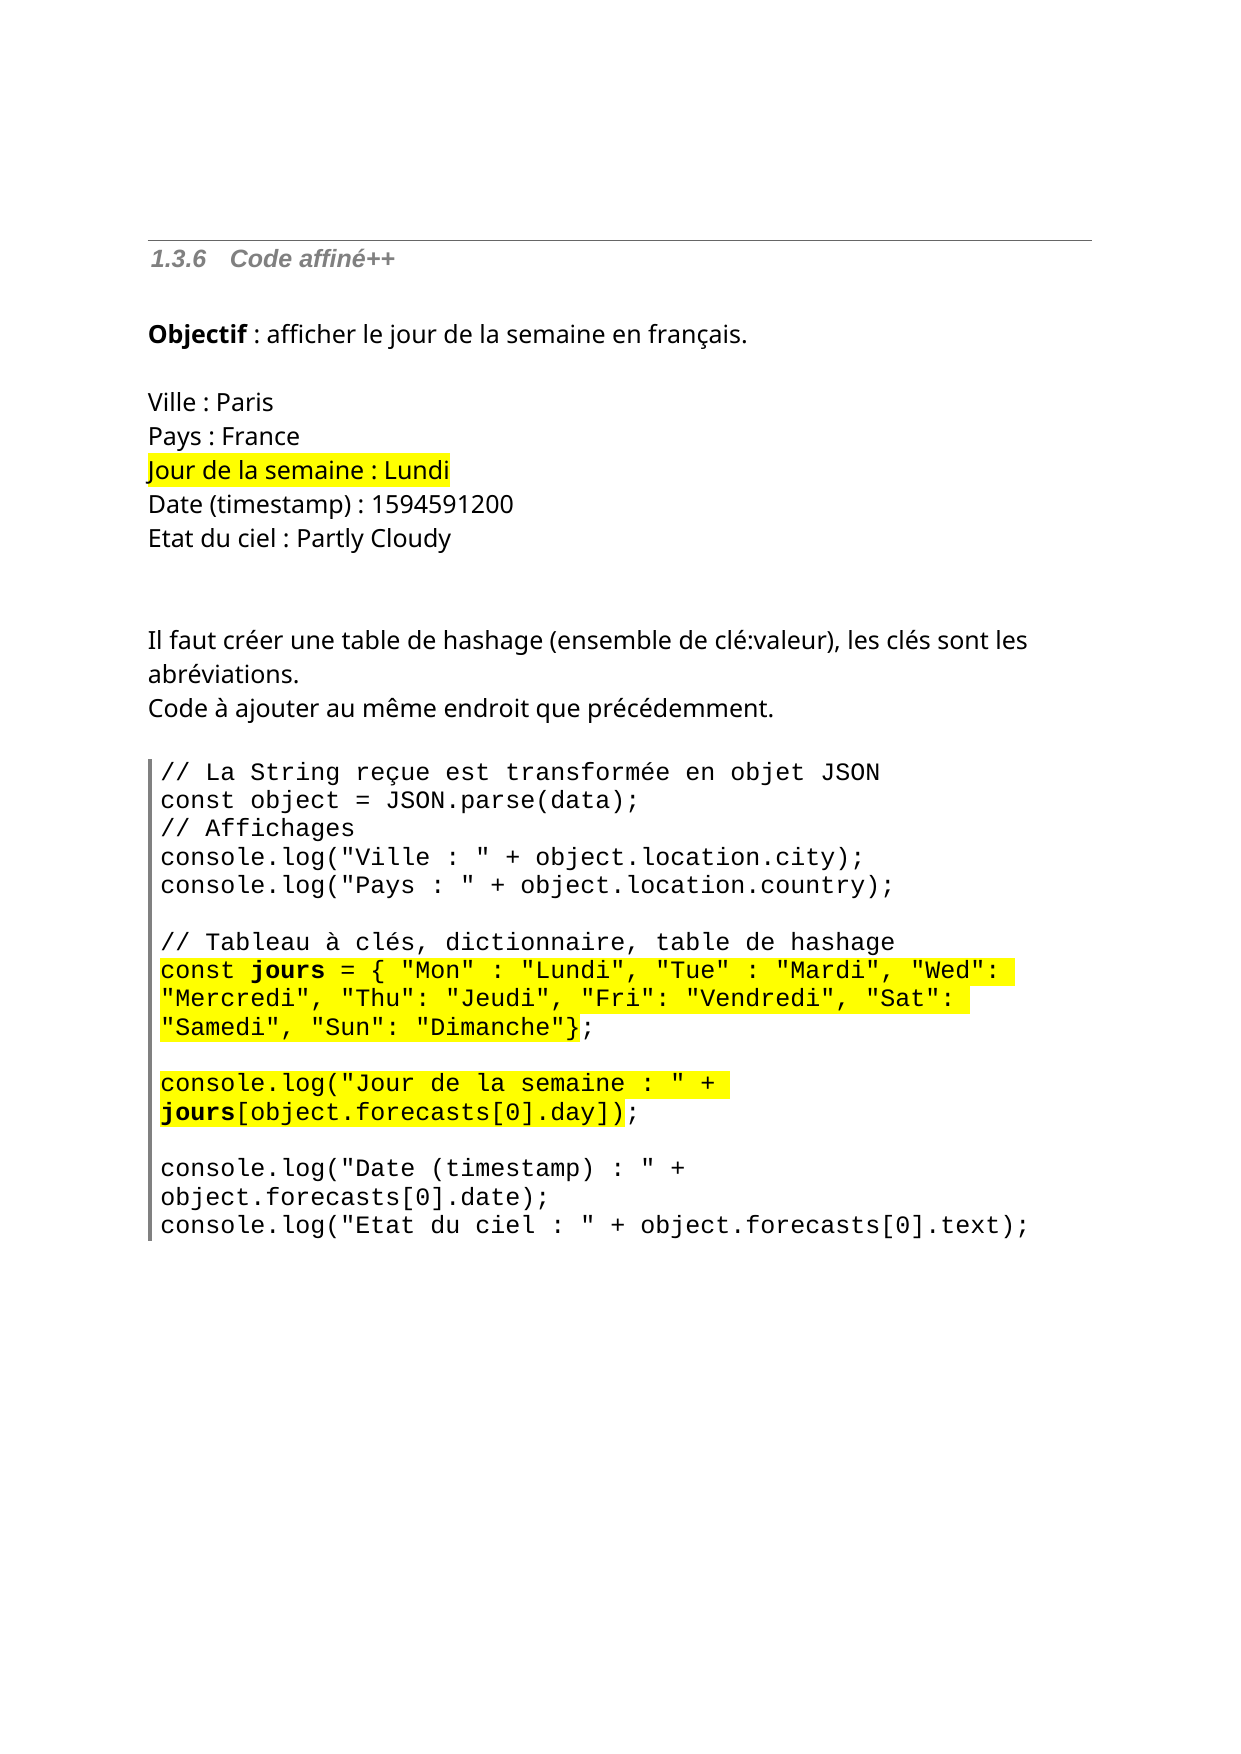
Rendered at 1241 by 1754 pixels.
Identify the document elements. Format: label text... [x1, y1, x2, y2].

text const object = JSON.parse(data); [152, 787, 1092, 816]
text Ville : Paris [148, 384, 1092, 418]
text Date (timestamp) : 1594591200 [148, 487, 1092, 521]
text console.log("Jour de la semaine : " + jours[object.forecasts[0].day]); [152, 1071, 1092, 1127]
text console.log("Etat du ciel : " + object.forecasts[0].text); [152, 1212, 1092, 1241]
text const jours = { "Mon" : "Lundi", "Tue" : "Mardi", "Wed": "Mercredi", "Thu": "Jeudi", "Fri": "Vendredi", "Sat": "Samedi", "Sun": "Dimanche"}; [152, 957, 1092, 1042]
text console.log("Date (timestamp) : " + object.forecasts[0].date); [152, 1156, 1092, 1212]
text // Affichages [152, 816, 1092, 844]
text Code à ajouter au même endroit que précédemment. [148, 691, 1092, 725]
text // La String reçue est transformée en objet JSON [152, 759, 1092, 787]
text Etat du ciel : Partly Cloudy [148, 521, 1092, 555]
text console.log("Pays : " + object.location.country); [152, 872, 1092, 901]
text console.log("Ville : " + object.location.city); [152, 844, 1092, 872]
text Il faut créer une table de hashage (ensemble de clé:valeur), les clés sont les abréviations. [148, 623, 1092, 691]
text Objectif : afficher le jour de la semaine en français. [148, 316, 1092, 350]
subtitle Code affiné++ [148, 241, 1092, 276]
text Pays : France [148, 418, 1092, 452]
text // Tableau à clés, dictionnaire, table de hashage [152, 929, 1092, 957]
text Jour de la semaine : Lundi [148, 452, 1092, 487]
